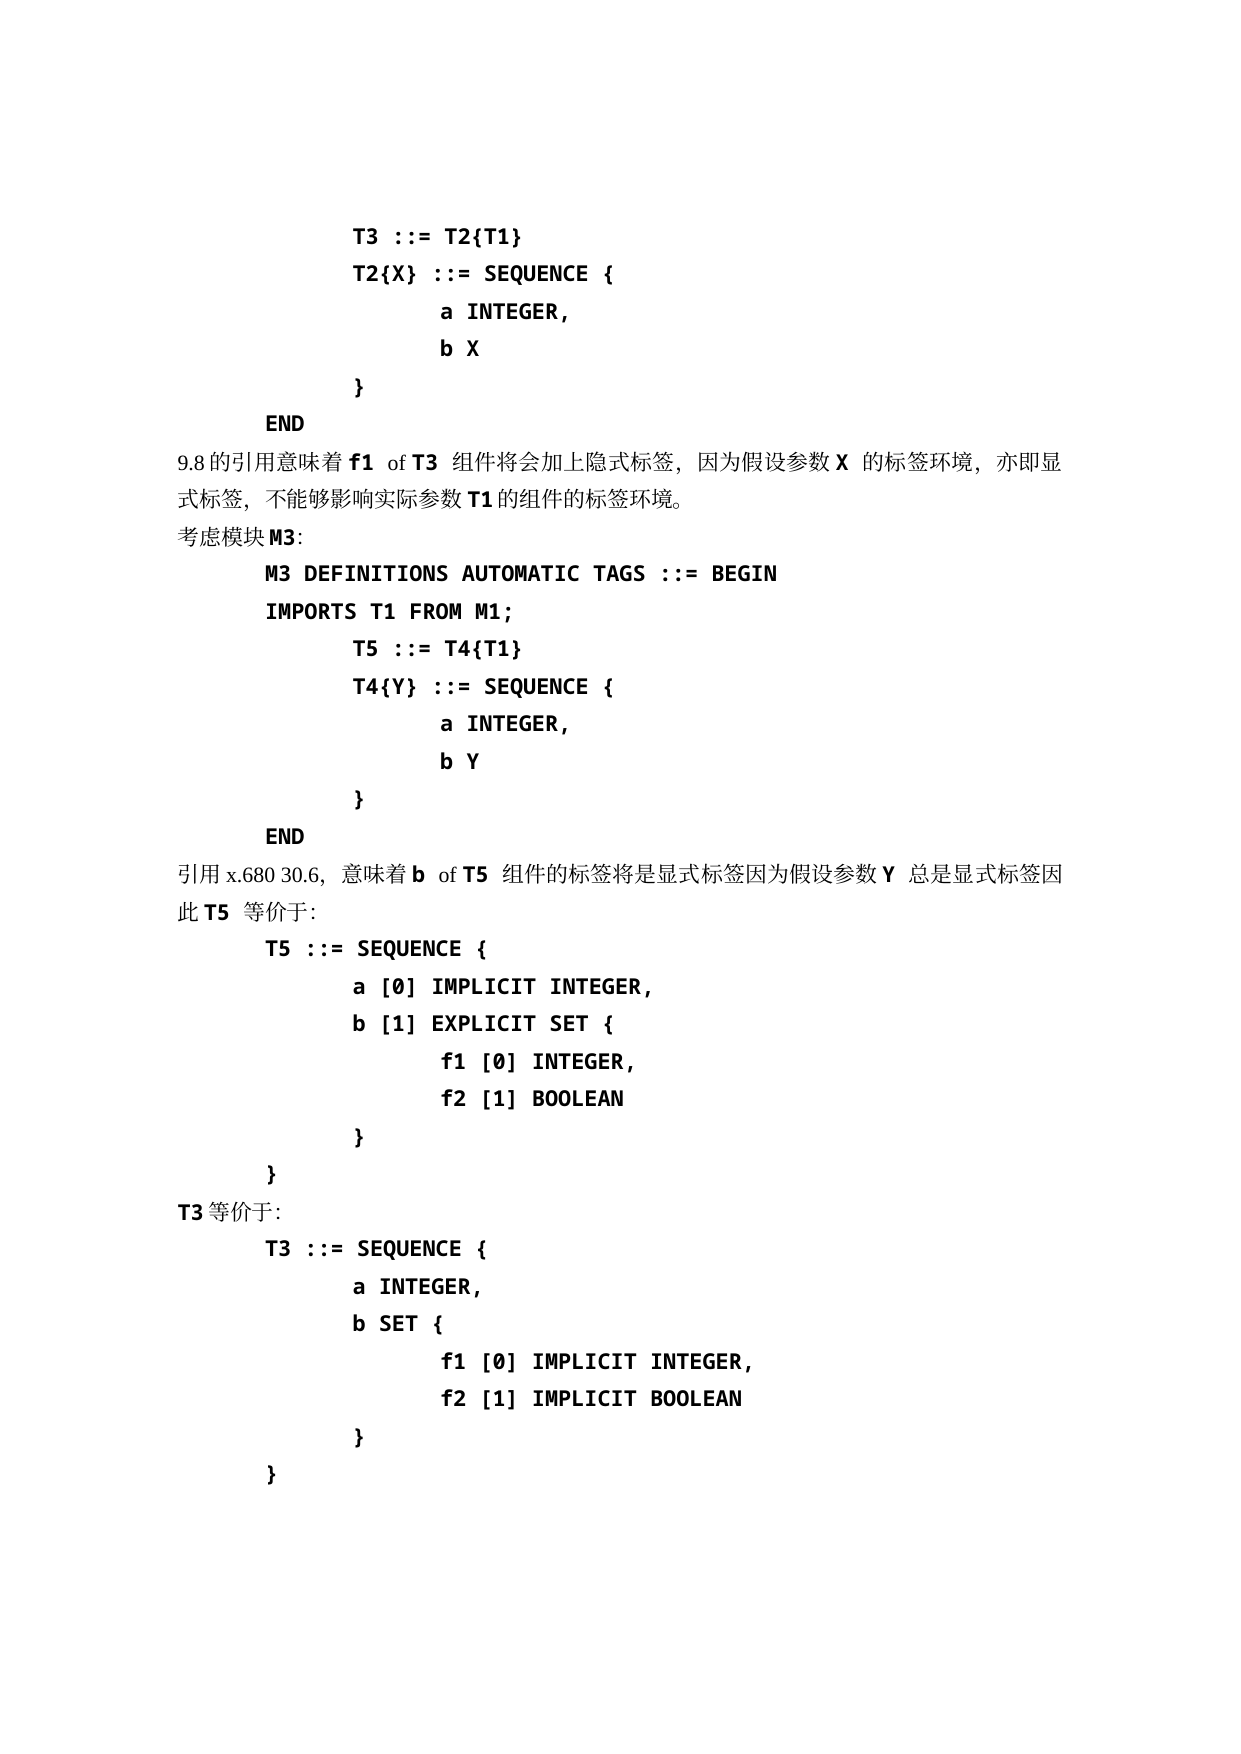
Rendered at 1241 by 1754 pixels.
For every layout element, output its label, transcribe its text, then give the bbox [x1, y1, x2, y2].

text b X [177, 329, 1063, 367]
text 9.8的引用意味着f1 of T3 组件将会加上隐式标签，因为假设参数X 的标签环境，亦即显式标签，不能够影响实际参数 T1的组件的标签环境。 [177, 442, 1063, 517]
text T3 ::= SEQUENCE { [177, 1229, 1063, 1267]
text 引用x.680 30.6，意味着b of T5 组件的标签将是显式标签因为假设参数Y 总是显式标签因此T5 等价于： [177, 854, 1063, 929]
text b SET { [177, 1304, 1063, 1342]
text T3 ::= T2{T1} [177, 217, 1063, 254]
text a INTEGER, [177, 292, 1063, 329]
text IMPORTS T1 FROM M1; [177, 592, 1063, 629]
text } [177, 779, 1063, 817]
text } [177, 1154, 1063, 1192]
text b [1] EXPLICIT SET { [177, 1004, 1063, 1042]
text T5 ::= T4{T1} [177, 629, 1063, 667]
text f1 [0] IMPLICIT INTEGER, [177, 1342, 1063, 1379]
text f1 [0] INTEGER, [177, 1042, 1063, 1079]
text f2 [1] IMPLICIT BOOLEAN [177, 1379, 1063, 1417]
text END [177, 817, 1063, 854]
text END [177, 404, 1063, 442]
text a INTEGER, [177, 704, 1063, 742]
text a [0] IMPLICIT INTEGER, [177, 967, 1063, 1004]
text T5 ::= SEQUENCE { [177, 929, 1063, 967]
text T3等价于： [177, 1192, 1063, 1229]
text } [177, 1454, 1063, 1492]
text M3 DEFINITIONS AUTOMATIC TAGS ::= BEGIN [177, 554, 1063, 592]
text 考虑模块M3： [177, 517, 1063, 554]
text a INTEGER, [177, 1267, 1063, 1304]
text } [177, 1417, 1063, 1454]
text b Y [177, 742, 1063, 779]
text T4{Y} ::= SEQUENCE { [177, 667, 1063, 704]
text T2{X} ::= SEQUENCE { [177, 254, 1063, 292]
text } [177, 1117, 1063, 1154]
text } [177, 367, 1063, 404]
text f2 [1] BOOLEAN [177, 1079, 1063, 1117]
